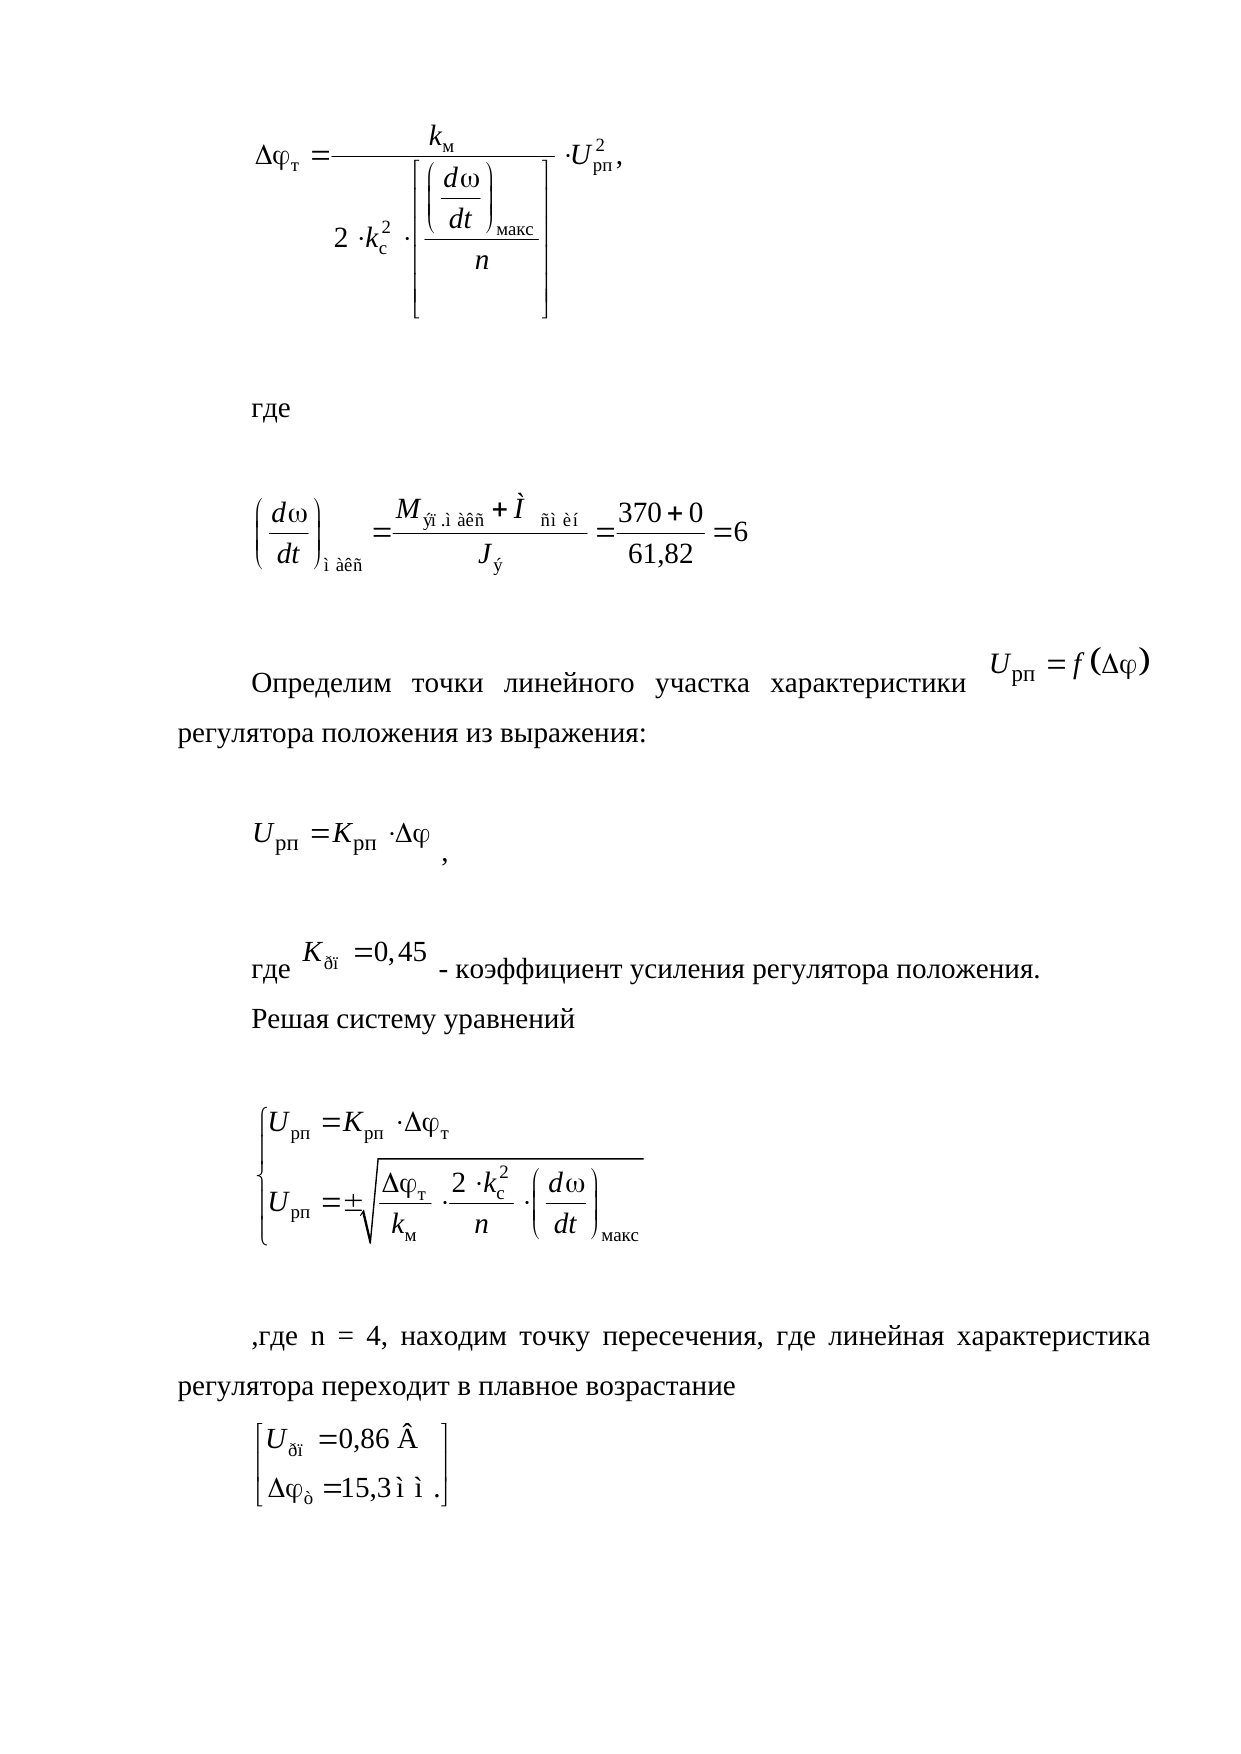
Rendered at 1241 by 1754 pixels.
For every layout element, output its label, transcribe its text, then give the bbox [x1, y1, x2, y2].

text , [177, 816, 1152, 868]
text где [177, 390, 1152, 423]
text ,где n = 4, находим точку пересечения, где линейная характеристика регулятора переходит в плавное возрастание [177, 1318, 1152, 1402]
text Решая систему уравнений [177, 1002, 1152, 1035]
text Определим точки линейного участка характеристики регулятора положения из выражения: [177, 644, 1152, 749]
text где - коэффициент усиления регулятора положения. [177, 935, 1152, 985]
